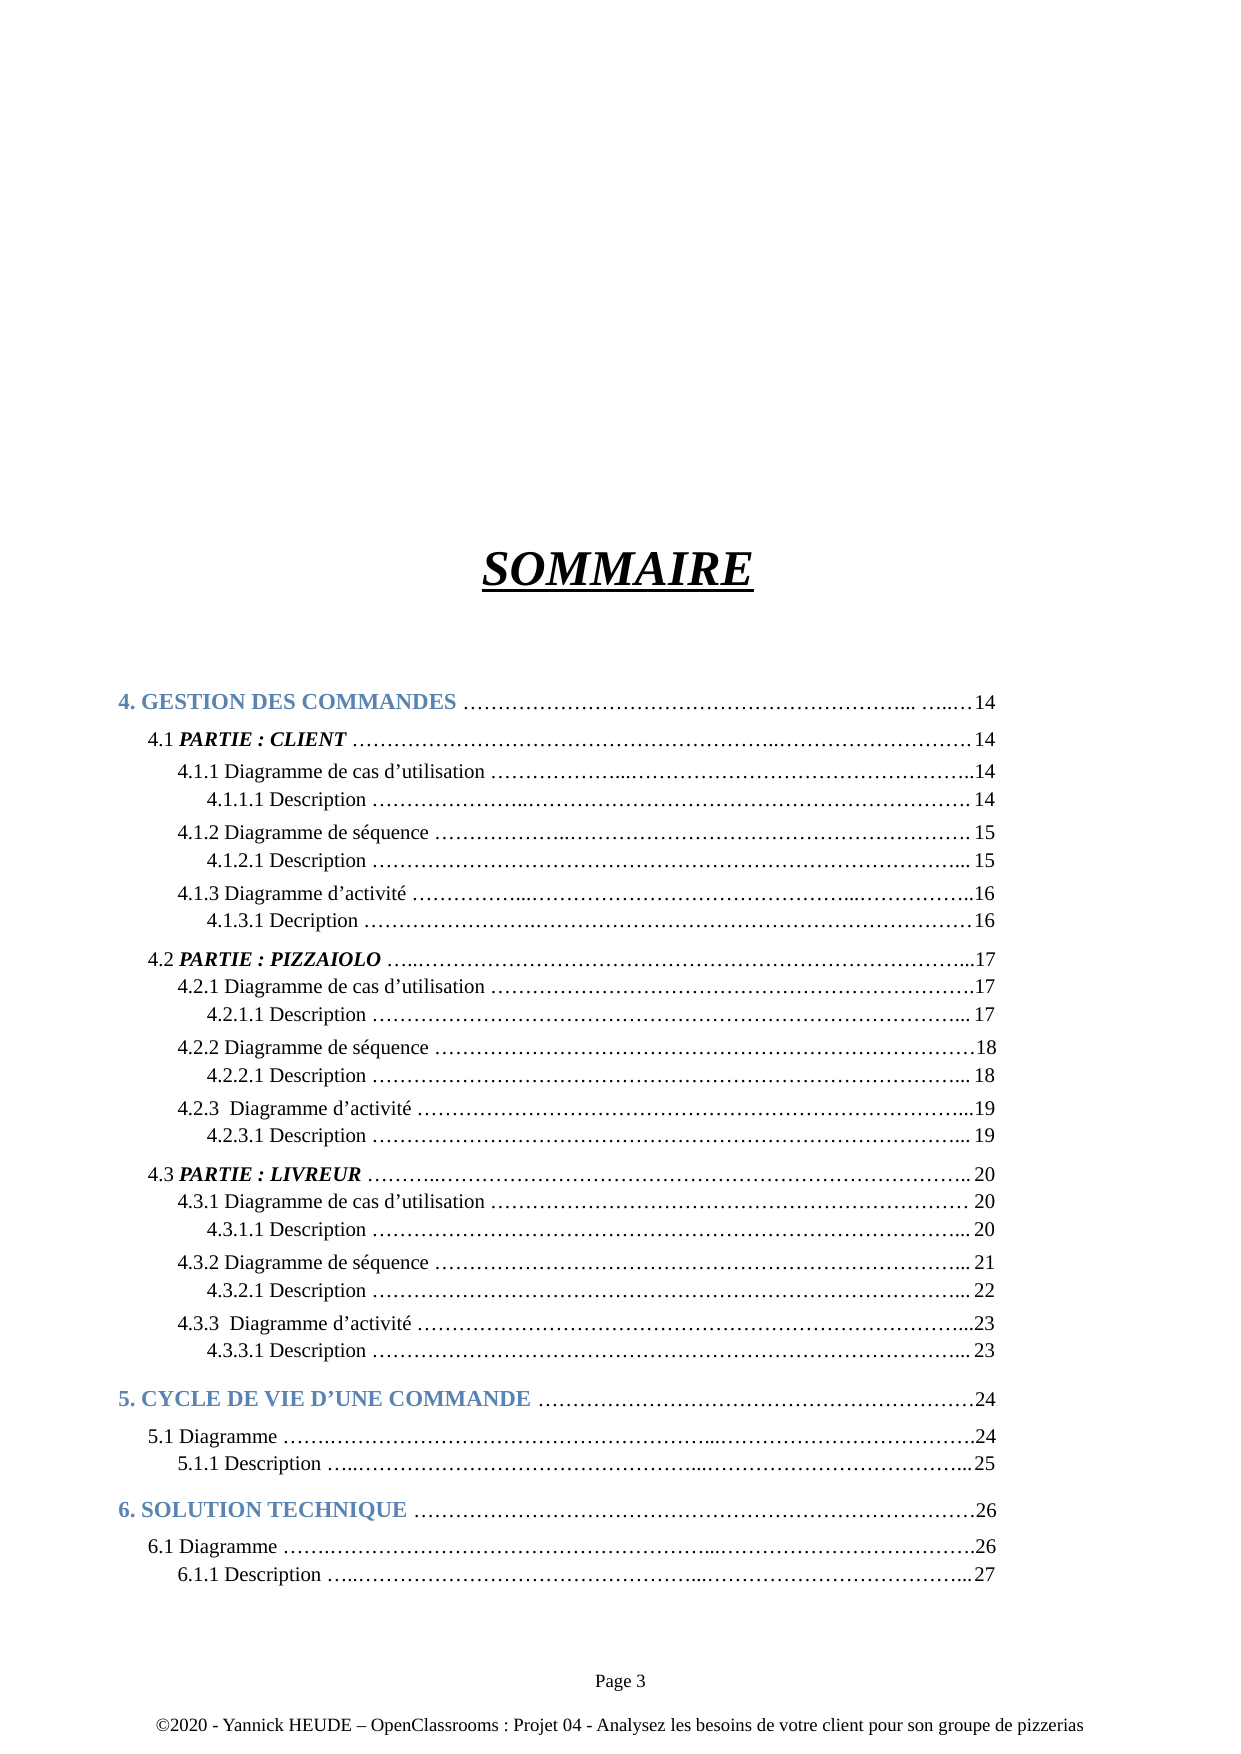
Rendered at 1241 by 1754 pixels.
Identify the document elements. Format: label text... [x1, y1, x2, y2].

text 4.1.1 Diagramme de cas d’utilisation ………………...…………………………………………..14 [177, 759, 1122, 783]
text SOMMAIRE [118, 539, 1122, 597]
text 6. SOLUTION TECHNIQUE ………………………………………………………………………26 [118, 1496, 1122, 1522]
text 4.1 PARTIE : CLIENT ……………………………………………………..………………………. 14 [148, 726, 1122, 751]
text 4.3.2.1 Description …………………………………………………………………………... 22 [207, 1278, 1122, 1302]
text 6.1 Diagramme …….………………………………………………...……………………………….26 [148, 1534, 1122, 1558]
text 4.2.2 Diagramme de séquence ……………………………………………………………………18 [177, 1035, 1122, 1059]
text 5. CYCLE DE VIE D’UNE COMMANDE ………………………………………………………24 [118, 1385, 1122, 1412]
text 4.2.1 Diagramme de cas d’utilisation …………………………………………………………….17 [177, 974, 1122, 998]
text 4.1.3 Diagramme d’activité ……………...………………………………………...……………..16 [177, 881, 1122, 905]
text 4.3.1.1 Description …………………………………………………………………………... 20 [207, 1217, 1122, 1241]
text 4.3.2 Diagramme de séquence …………………………………………………………………... 21 [177, 1250, 1122, 1274]
text 4.3.1 Diagramme de cas d’utilisation …………………………………………………………… 20 [177, 1189, 1122, 1213]
text 4.3.3.1 Description …………………………………………………………………………... 23 [207, 1338, 1122, 1362]
text 4.1.2.1 Description …………………………………………………………………………... 15 [207, 848, 1122, 872]
text 4.2.2.1 Description …………………………………………………………………………... 18 [207, 1063, 1122, 1087]
text 4.3 PARTIE : LIVREUR ………..………………………………………………………………….. 20 [148, 1162, 1122, 1186]
text 5.1.1 Description …..…………………………………………...………………………………... 25 [177, 1451, 1122, 1475]
text 5.1 Diagramme …….………………………………………………...……………………………….24 [148, 1424, 1122, 1448]
text 6.1.1 Description …..…………………………………………...………………………………... 27 [177, 1562, 1122, 1586]
text 4.1.2 Diagramme de séquence ………………..…………………………………………………. 15 [177, 820, 1122, 844]
text 4.3.3 Diagramme d’activité ……………………………………………………………………...23 [177, 1311, 1122, 1335]
text 4. GESTION DES COMMANDES ………………………………………………………... …..… 14 [118, 688, 1122, 714]
text 4.1.3.1 Decription …………………….……………………………………………………… 16 [207, 908, 1122, 932]
text 4.1.1.1 Description …………………..………………………………………………………. 14 [207, 787, 1122, 811]
text 4.2.1.1 Description …………………………………………………………………………... 17 [207, 1002, 1122, 1026]
text 4.2 PARTIE : PIZZAIOLO …..……………………………………………………………………...17 [148, 947, 1122, 971]
text 4.2.3 Diagramme d’activité ……………………………………………………………………... 19 [177, 1096, 1122, 1120]
text 4.2.3.1 Description …………………………………………………………………………... 19 [207, 1123, 1122, 1147]
